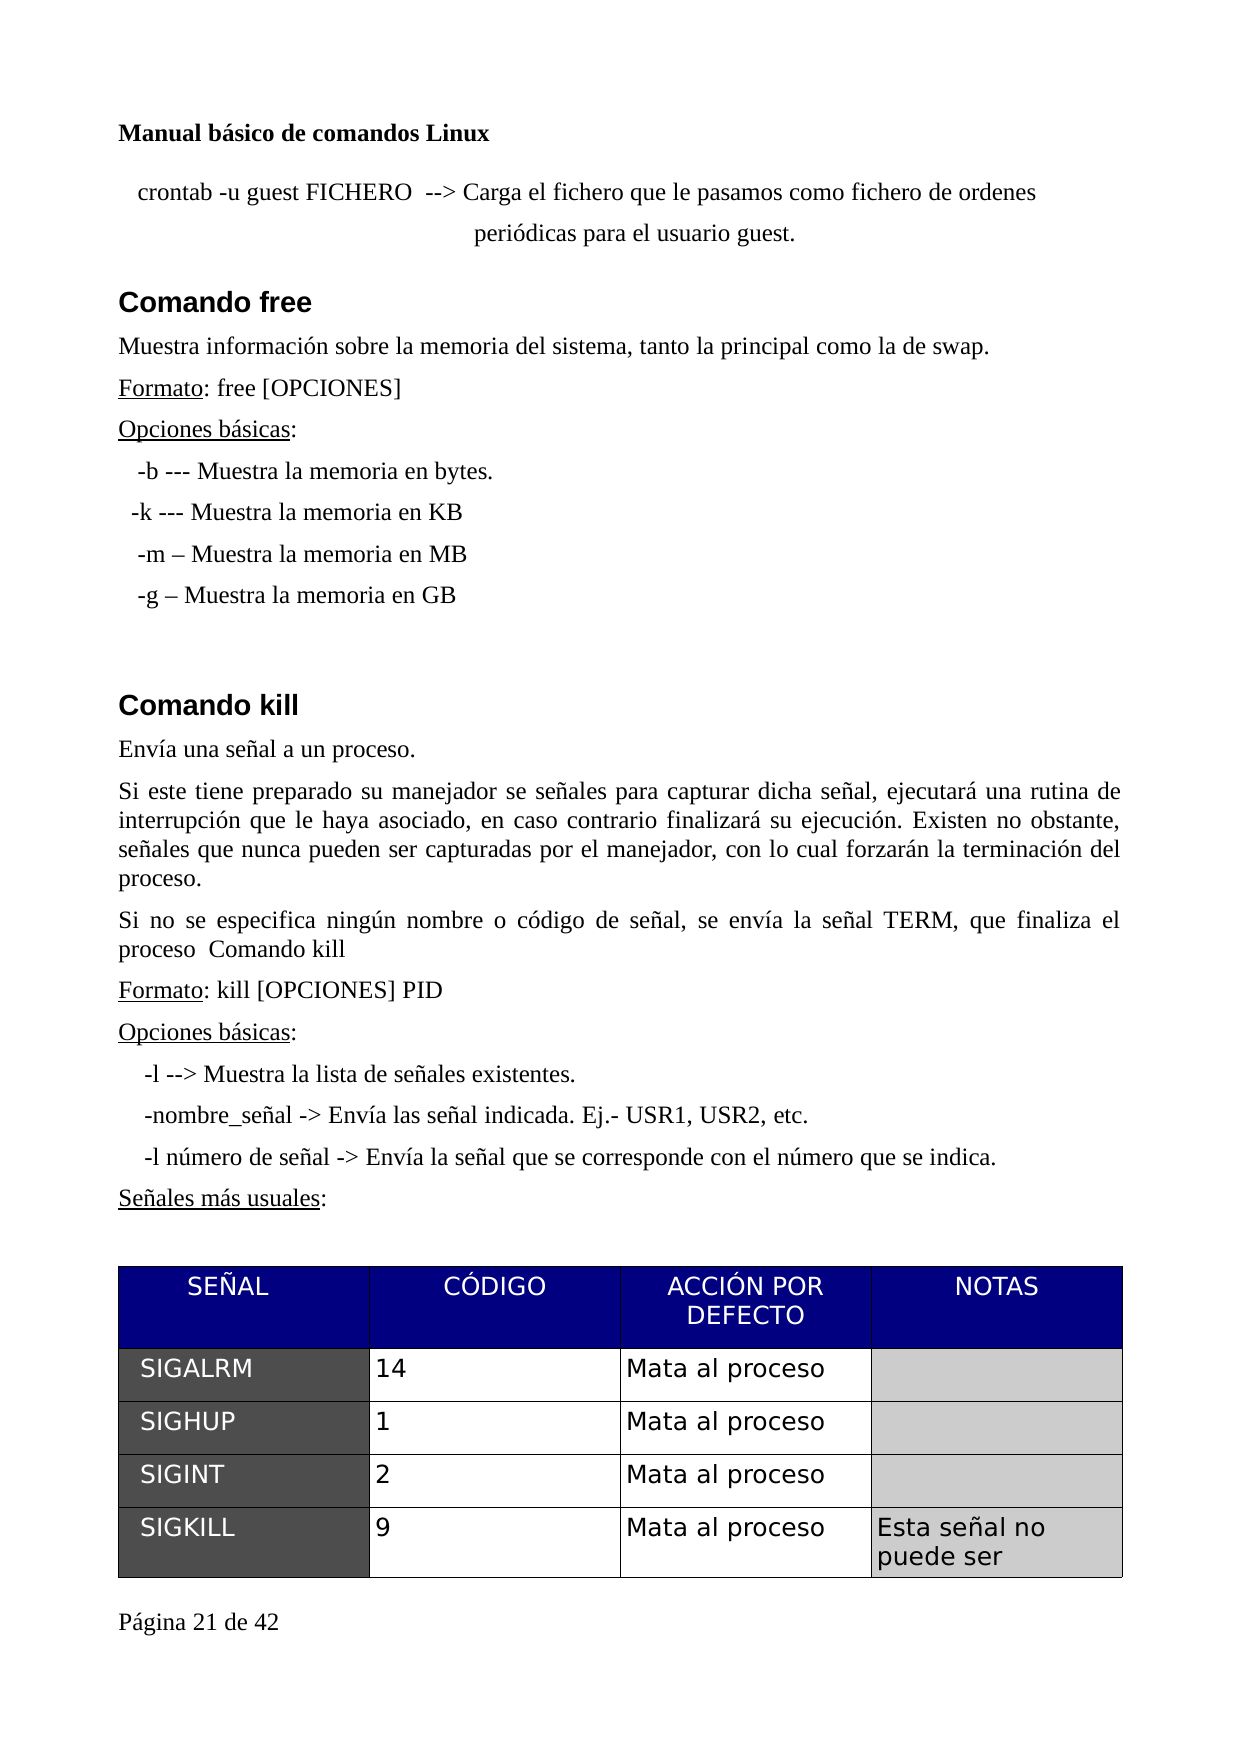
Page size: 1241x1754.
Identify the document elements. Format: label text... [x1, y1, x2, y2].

table_cell [872, 1455, 1122, 1507]
text Señales más usuales: [118, 1183, 1122, 1212]
text -nombre_señal -> Envía las señal indicada. Ej.- USR1, USR2, etc. [118, 1100, 1122, 1129]
text periódicas para el usuario guest. [118, 218, 1122, 247]
text -g – Muestra la memoria en GB [118, 580, 1122, 609]
text Opciones básicas: [118, 414, 1122, 443]
table_header NOTAS [872, 1267, 1122, 1348]
text Opciones básicas: [118, 1017, 1122, 1046]
text crontab -u guest FICHERO --> Carga el fichero que le pasamos como fichero de ordenes [118, 177, 1122, 206]
table_cell SIGHUP [119, 1402, 369, 1454]
table_cell [872, 1349, 1122, 1401]
table_cell SIGKILL [119, 1508, 369, 1577]
table_cell Esta señal no puede ser [872, 1508, 1122, 1577]
text Formato: kill [OPCIONES] PID [118, 975, 1122, 1004]
subtitle Comando kill [118, 688, 1122, 722]
text -l --> Muestra la lista de señales existentes. [118, 1058, 1122, 1087]
table_header SEÑAL [119, 1267, 369, 1348]
table_cell Mata al proceso [621, 1455, 871, 1507]
table_cell 1 [370, 1402, 620, 1454]
text -b --- Muestra la memoria en bytes. [118, 456, 1122, 484]
table_header ACCIÓN POR DEFECTO [621, 1267, 871, 1348]
text Si este tiene preparado su manejador se señales para capturar dicha señal, ejecutará una rutina de interrupción que le haya asociado, en caso contrario finalizará su ejecución. Existen no obstante, señales que nunca pueden ser capturadas por el manejador, con lo cual forzarán la terminación del proceso. [118, 776, 1122, 892]
text -l número de señal -> Envía la señal que se corresponde con el número que se indica. [118, 1142, 1122, 1171]
text -k --- Muestra la memoria en KB [118, 497, 1122, 526]
table_cell SIGALRM [119, 1349, 369, 1401]
table_cell SIGINT [119, 1455, 369, 1507]
text Formato: free [OPCIONES] [118, 372, 1122, 401]
table_cell Mata al proceso [621, 1349, 871, 1401]
text -m – Muestra la memoria en MB [118, 539, 1122, 568]
table_cell 14 [370, 1349, 620, 1401]
text Si no se especifica ningún nombre o código de señal, se envía la señal TERM, que finaliza el proceso Comando kill [118, 905, 1122, 963]
table_cell 9 [370, 1508, 620, 1577]
subtitle Comando free [118, 285, 1122, 318]
table_cell Mata al proceso [621, 1402, 871, 1454]
table_cell 2 [370, 1455, 620, 1507]
table_cell Mata al proceso [621, 1508, 871, 1577]
text Muestra información sobre la memoria del sistema, tanto la principal como la de swap. [118, 331, 1122, 360]
text Envía una señal a un proceso. [118, 734, 1122, 763]
table_cell [872, 1402, 1122, 1454]
table_header CÓDIGO [370, 1267, 620, 1348]
